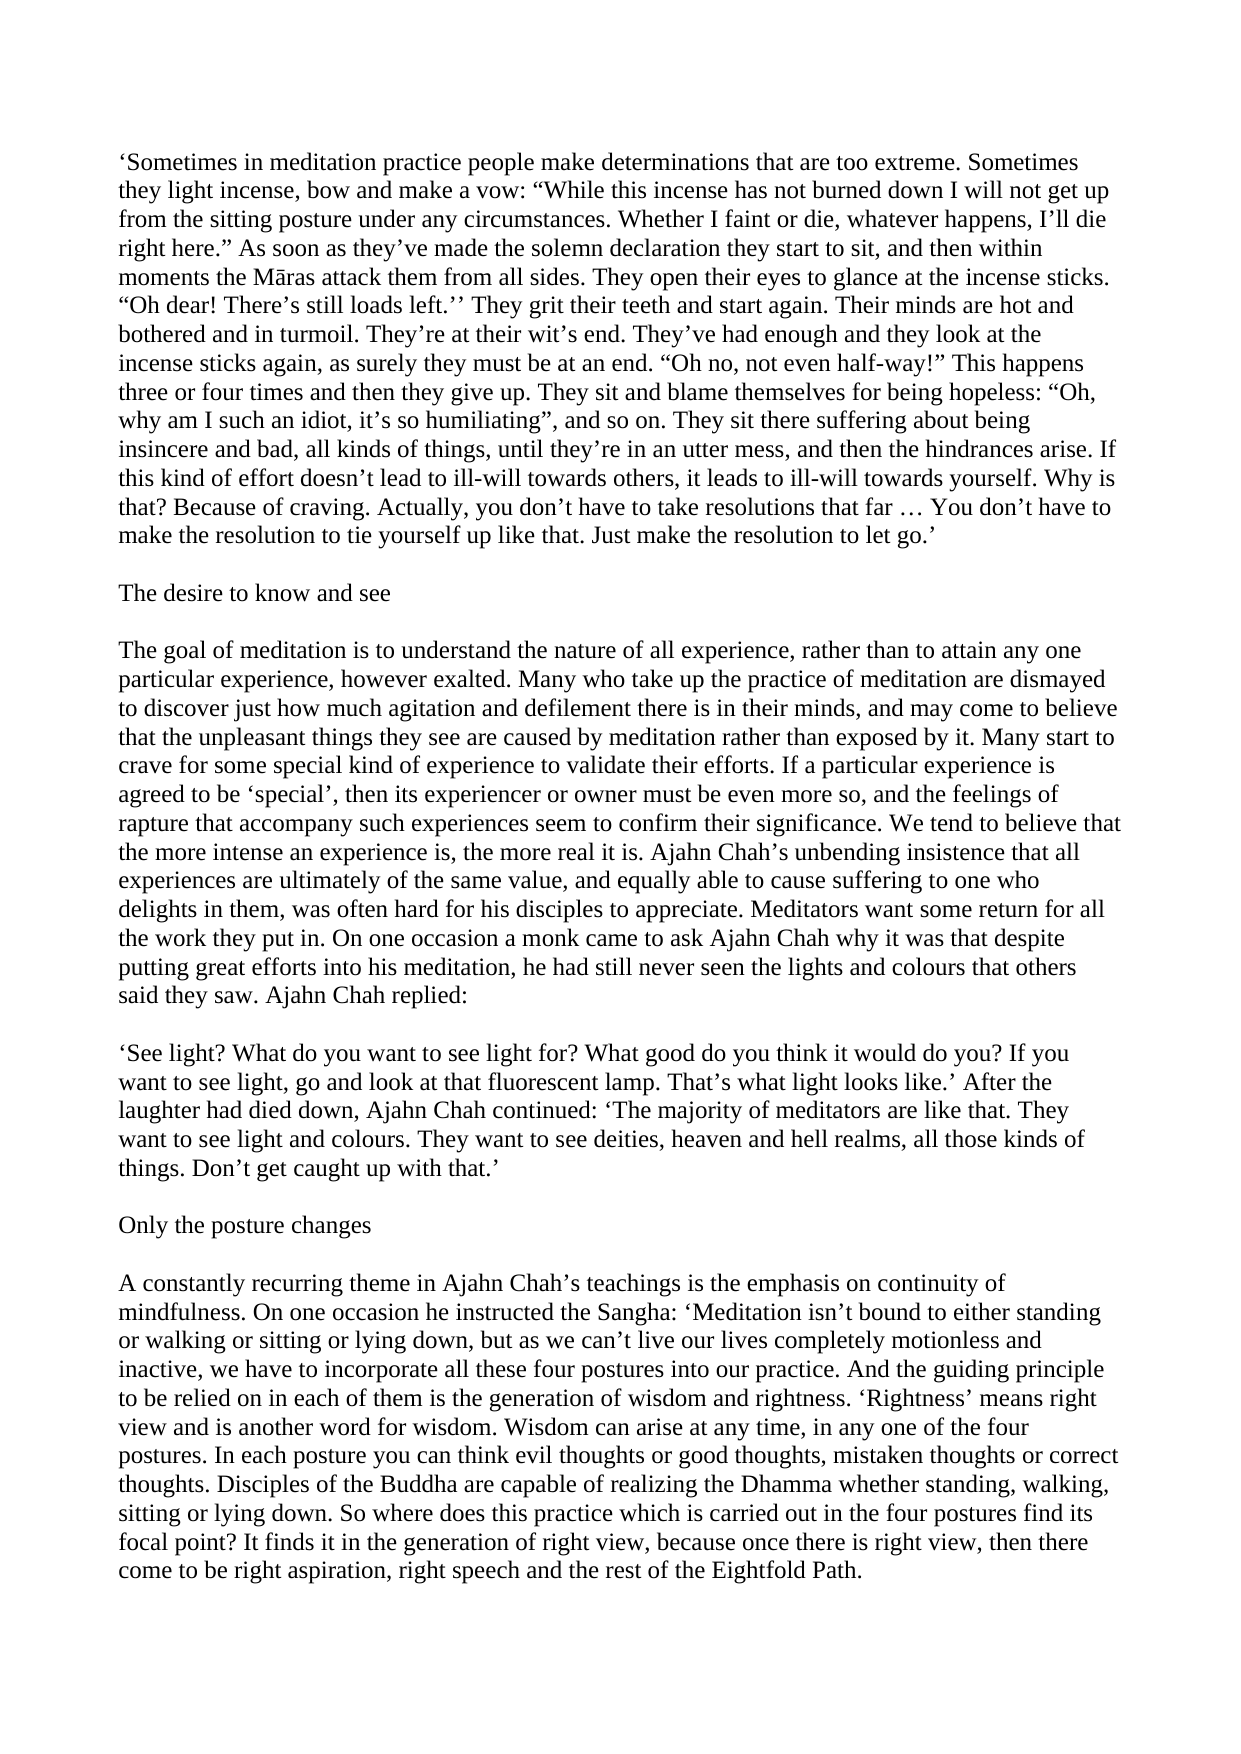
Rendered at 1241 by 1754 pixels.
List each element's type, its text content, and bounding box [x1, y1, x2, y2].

text The desire to know and see [118, 578, 1122, 607]
text Only the posture changes [118, 1211, 1122, 1239]
text A constantly recurring theme in Ajahn Chah’s teachings is the emphasis on continuity of mindfulness. On one occasion he instructed the Sangha: ‘Meditation isn’t bound to either standing or walking or sitting or lying down, but as we can’t live our lives completely motionless and inactive, we have to incorporate all these four postures into our practice. And the guiding principle to be relied on in each of them is the generation of wisdom and rightness. ‘Rightness’ means right view and is another word for wisdom. Wisdom can arise at any time, in any one of the four postures. In each posture you can think evil thoughts or good thoughts, mistaken thoughts or correct thoughts. Disciples of the Buddha are capable of realizing the Dhamma whether standing, walking, sitting or lying down. So where does this practice which is carried out in the four postures find its focal point? It finds it in the generation of right view, because once there is right view, then there come to be right aspiration, right speech and the rest of the Eightfold Path. [118, 1268, 1122, 1584]
text The goal of meditation is to understand the nature of all experience, rather than to attain any one particular experience, however exalted. Many who take up the practice of meditation are dismayed to discover just how much agitation and defilement there is in their minds, and may come to believe that the unpleasant things they see are caused by meditation rather than exposed by it. Many start to crave for some special kind of experience to validate their efforts. If a particular experience is agreed to be ‘special’, then its experiencer or owner must be even more so, and the feelings of rapture that accompany such experiences seem to confirm their significance. We tend to believe that the more intense an experience is, the more real it is. Ajahn Chah’s unbending insistence that all experiences are ultimately of the same value, and equally able to cause suffering to one who delights in them, was often hard for his disciples to appreciate. Meditators want some return for all the work they put in. On one occasion a monk came to ask Ajahn Chah why it was that despite putting great efforts into his meditation, he had still never seen the lights and colours that others said they saw. Ajahn Chah replied: [118, 636, 1122, 1009]
text ‘See light? What do you want to see light for? What good do you think it would do you? If you want to see light, go and look at that fluorescent lamp. That’s what light looks like.’ After the laughter had died down, Ajahn Chah continued: ‘The majority of meditators are like that. They want to see light and colours. They want to see deities, heaven and hell realms, all those kinds of things. Don’t get caught up with that.’ [118, 1038, 1122, 1182]
text ‘Sometimes in meditation practice people make determinations that are too extreme. Sometimes they light incense, bow and make a vow: “While this incense has not burned down I will not get up from the sitting posture under any circumstances. Whether I faint or die, whatever happens, I’ll die right here.” As soon as they’ve made the solemn declaration they start to sit, and then within moments the Māras attack them from all sides. They open their eyes to glance at the incense sticks. “Oh dear! There’s still loads left.’’ They grit their teeth and start again. Their minds are hot and bothered and in turmoil. They’re at their wit’s end. They’ve had enough and they look at the incense sticks again, as surely they must be at an end. “Oh no, not even half-way!” This happens three or four times and then they give up. They sit and blame themselves for being hopeless: “Oh, why am I such an idiot, it’s so humiliating”, and so on. They sit there suffering about being insincere and bad, all kinds of things, until they’re in an utter mess, and then the hindrances arise. If this kind of effort doesn’t lead to ill-will towards others, it leads to ill-will towards yourself. Why is that? Because of craving. Actually, you don’t have to take resolutions that far … You don’t have to make the resolution to tie yourself up like that. Just make the resolution to let go.’ [118, 147, 1122, 549]
